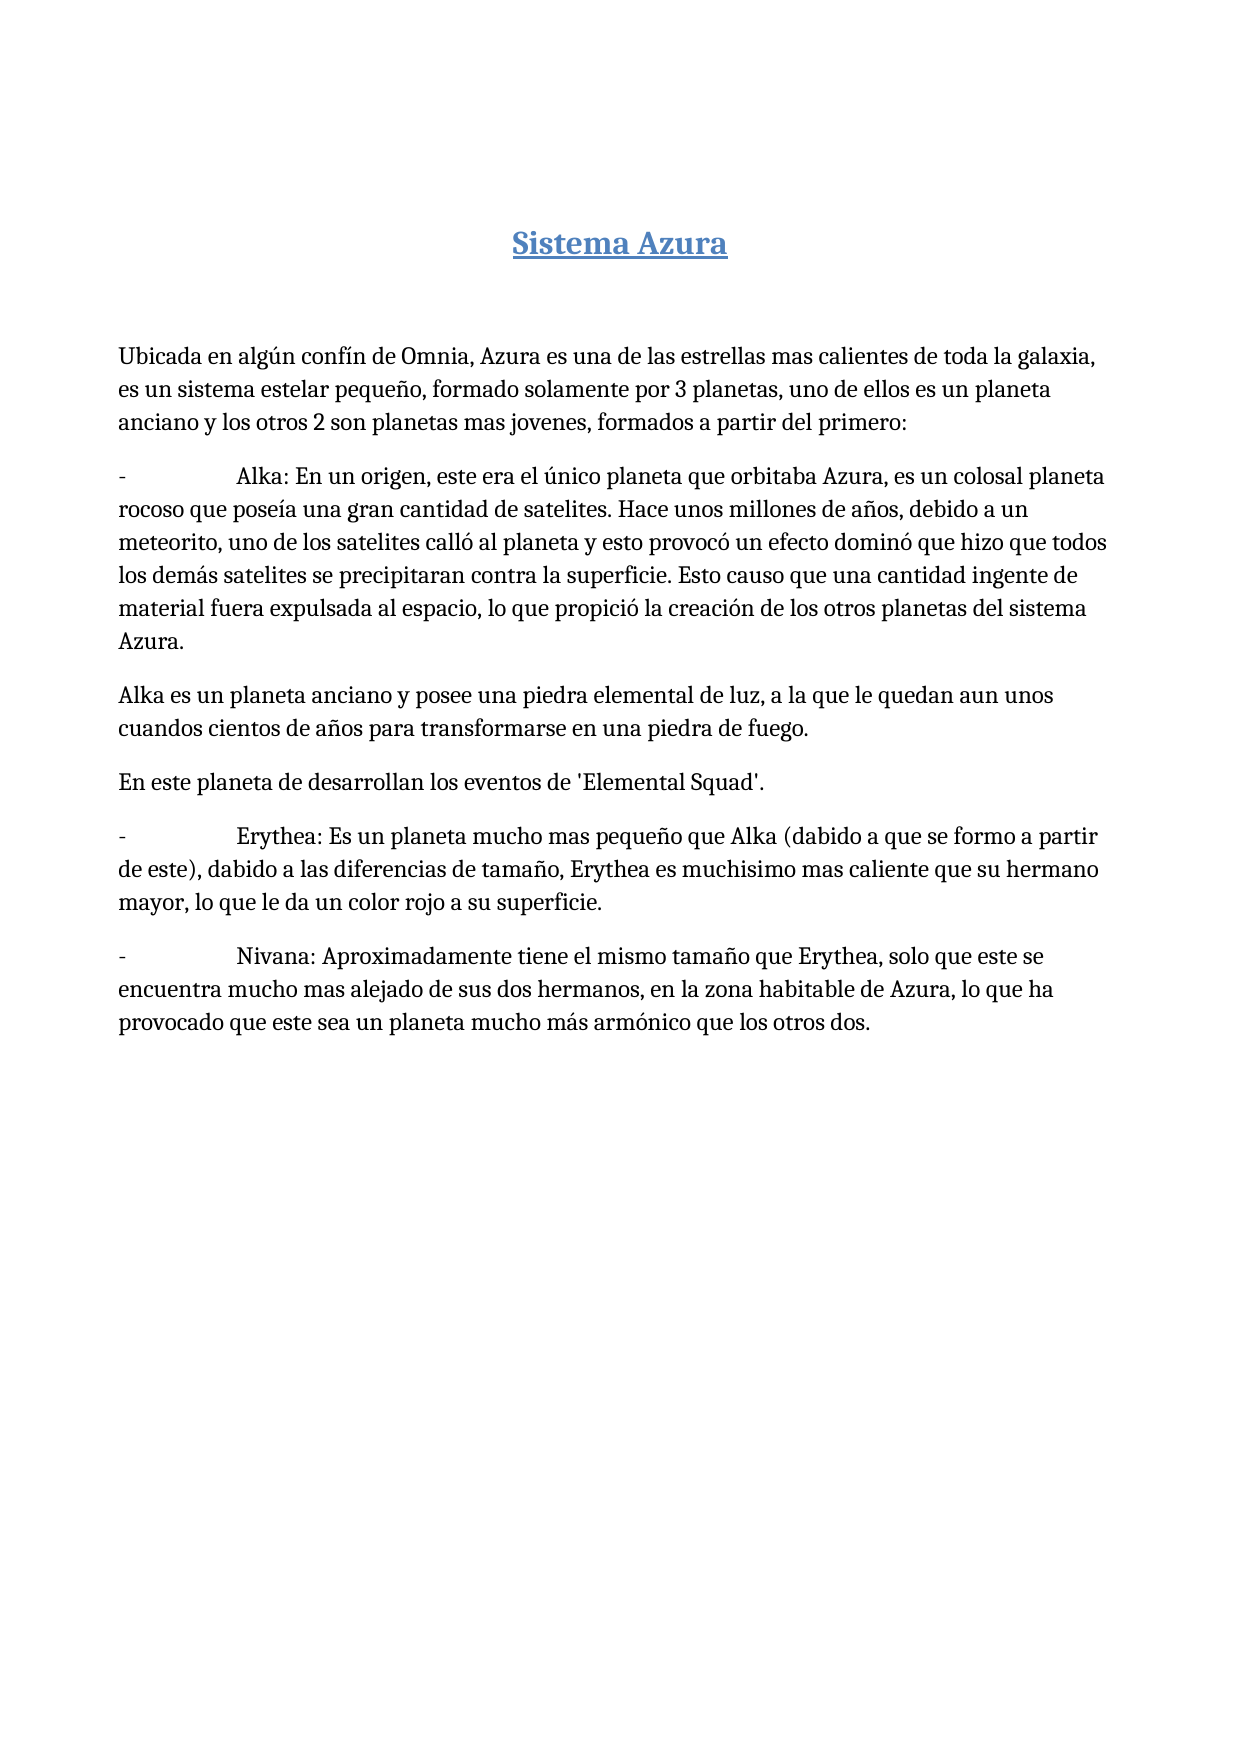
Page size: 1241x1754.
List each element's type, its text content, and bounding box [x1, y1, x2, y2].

text Sistema Azura [118, 224, 1122, 262]
text Alka es un planeta anciano y posee una piedra elemental de luz, a la que le quedan aun unos cuandos cientos de años para transformarse en una piedra de fuego. [118, 681, 1122, 743]
text - Erythea: Es un planeta mucho mas pequeño que Alka (dabido a que se formo a partir de este), dabido a las diferencias de tamaño, Erythea es muchisimo mas caliente que su hermano mayor, lo que le da un color rojo a su superficie. [118, 822, 1122, 916]
text En este planeta de desarrollan los eventos de 'Elemental Squad'. [118, 768, 1122, 797]
text - Nivana: Aproximadamente tiene el mismo tamaño que Erythea, solo que este se encuentra mucho mas alejado de sus dos hermanos, en la zona habitable de Azura, lo que ha provocado que este sea un planeta mucho más armónico que los otros dos. [118, 942, 1122, 1036]
text - Alka: En un origen, este era el único planeta que orbitaba Azura, es un colosal planeta rocoso que poseía una gran cantidad de satelites. Hace unos millones de años, debido a un meteorito, uno de los satelites calló al planeta y esto provocó un efecto dominó que hizo que todos los demás satelites se precipitaran contra la superficie. Esto causo que una cantidad ingente de material fuera expulsada al espacio, lo que propició la creación de los otros planetas del sistema Azura. [118, 462, 1122, 656]
text Ubicada en algún confín de Omnia, Azura es una de las estrellas mas calientes de toda la galaxia, es un sistema estelar pequeño, formado solamente por 3 planetas, uno de ellos es un planeta anciano y los otros 2 son planetas mas jovenes, formados a partir del primero: [118, 342, 1122, 437]
